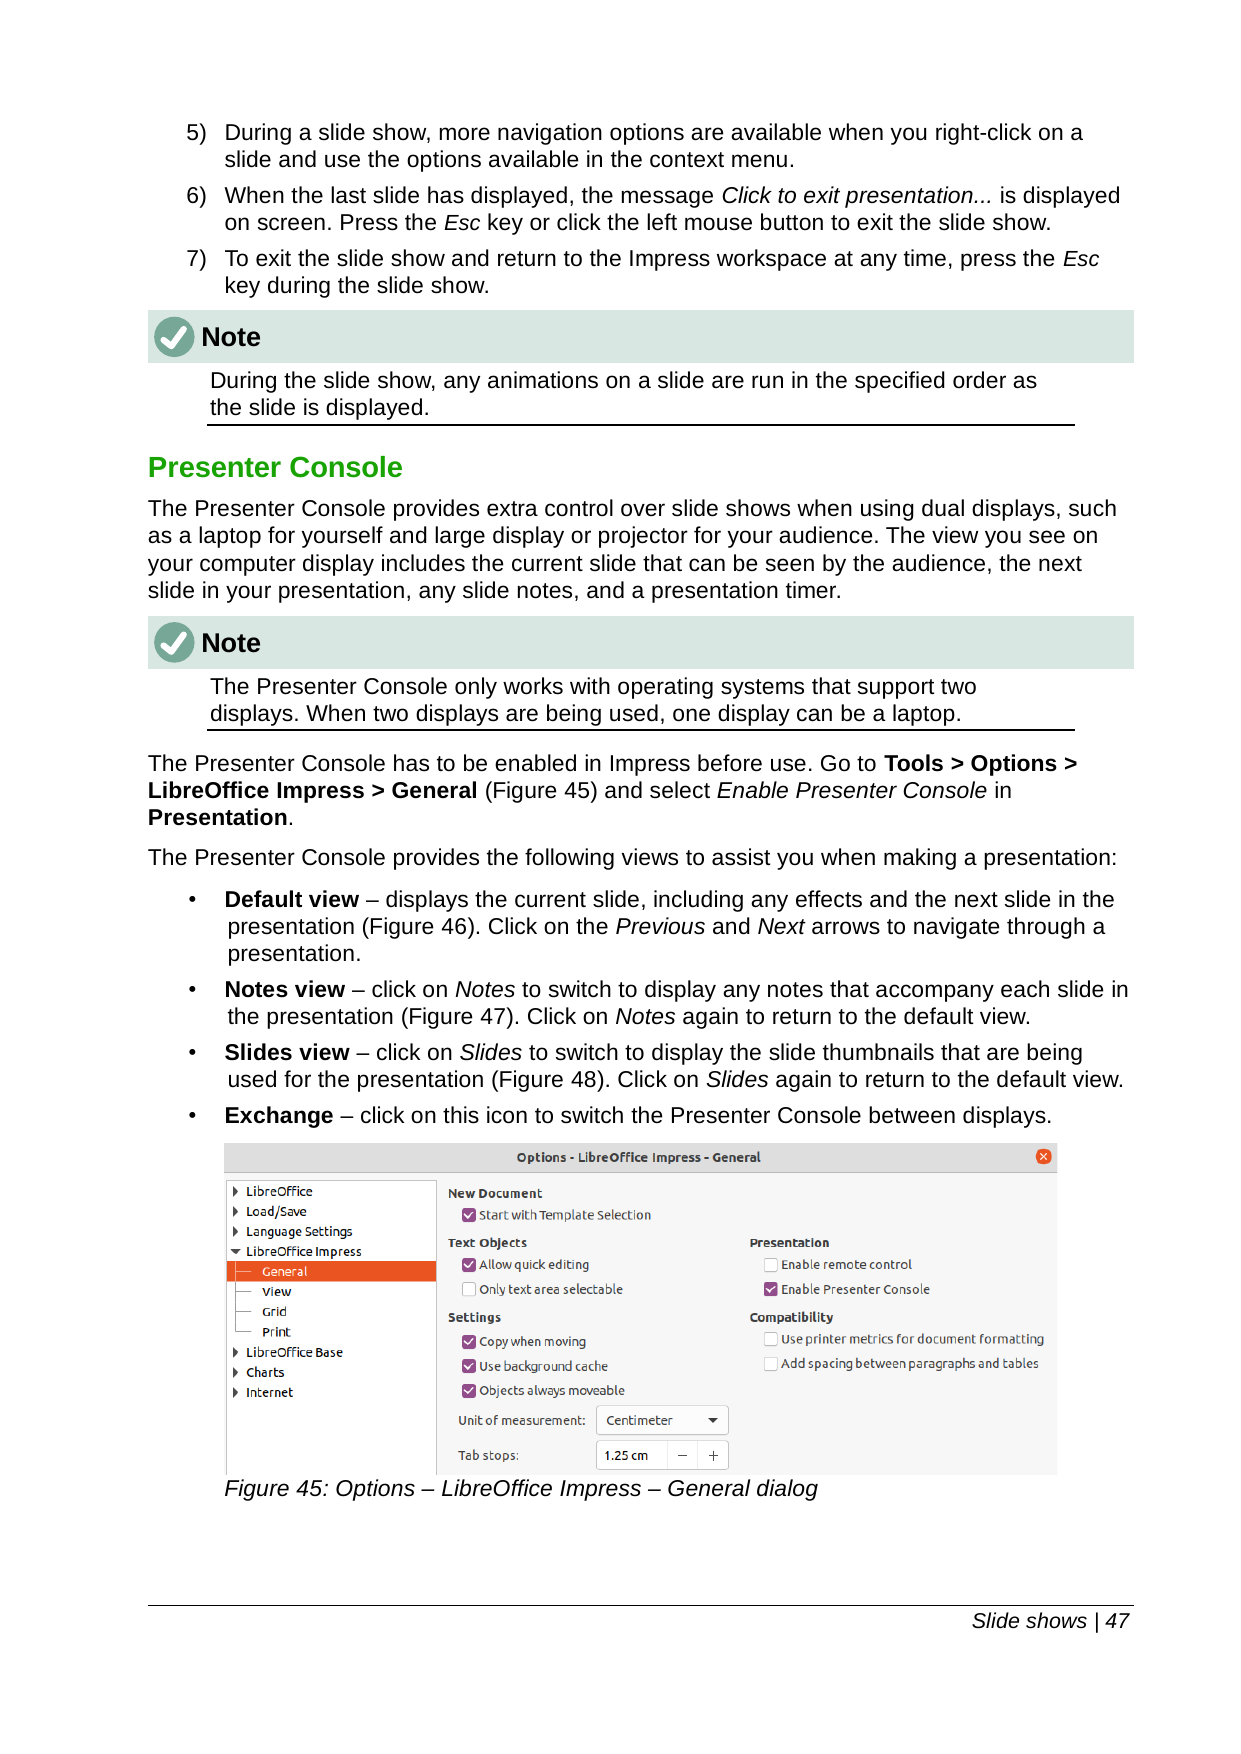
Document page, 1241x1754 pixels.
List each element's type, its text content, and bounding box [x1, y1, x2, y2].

subtitle Note [148, 616, 1134, 669]
text The Presenter Console has to be enabled in Impress before use. Go to Tools > Options > LibreOffice Impress > General (Figure 45) and select Enable Presenter Console in Presentation. [148, 749, 1134, 830]
text The Presenter Console provides the following views to assist you when making a presentation: [148, 843, 1134, 870]
list Slides view – click on Slides to switch to display the slide thumbnails that are being used for the presentation (Figure 48). Click on Slides again to return to the default view. [185, 1036, 1134, 1093]
list When the last slide has displayed, the message Click to exit presentation... is displayed on screen. Press the Esc key or click the left mouse button to exit the slide show. [207, 181, 1134, 235]
text During the slide show, any animations on a slide are run in the specified order as the slide is displayed. [207, 363, 1075, 424]
list Exchange – click on this icon to switch the Presenter Console between displays. [185, 1098, 1134, 1131]
list To exit the slide show and return to the Impress workspace at any time, press the Esc key during the slide show. [207, 244, 1134, 298]
picture [224, 1143, 1058, 1475]
list Default view – displays the current slide, including any effects and the next slide in the presentation (Figure 46). Click on the Previous and Next arrows to navigate through a presentation. [185, 882, 1134, 967]
list During a slide show, more navigation options are available when you right-click on a slide and use the options available in the context menu. [207, 118, 1134, 172]
text The Presenter Console provides extra control over slide shows when using dual displays, such as a laptop for yourself and large display or projector for your audience. The view you see on your computer display includes the current slide that can be seen by the audience, the next slide in your presentation, any slide notes, and a presentation timer. [148, 495, 1134, 603]
list Notes view – click on Notes to switch to display any notes that accompany each slide in the presentation (Figure 47). Click on Notes again to return to the default view. [185, 972, 1134, 1029]
text The Presenter Console only works with operating systems that support two displays. When two displays are being used, one display can be a laptop. [207, 669, 1075, 729]
text Figure 45: Options – LibreOffice Impress – General dialog [224, 1475, 1057, 1501]
subtitle Note [148, 310, 1134, 363]
subtitle Presenter Console [148, 449, 1134, 483]
